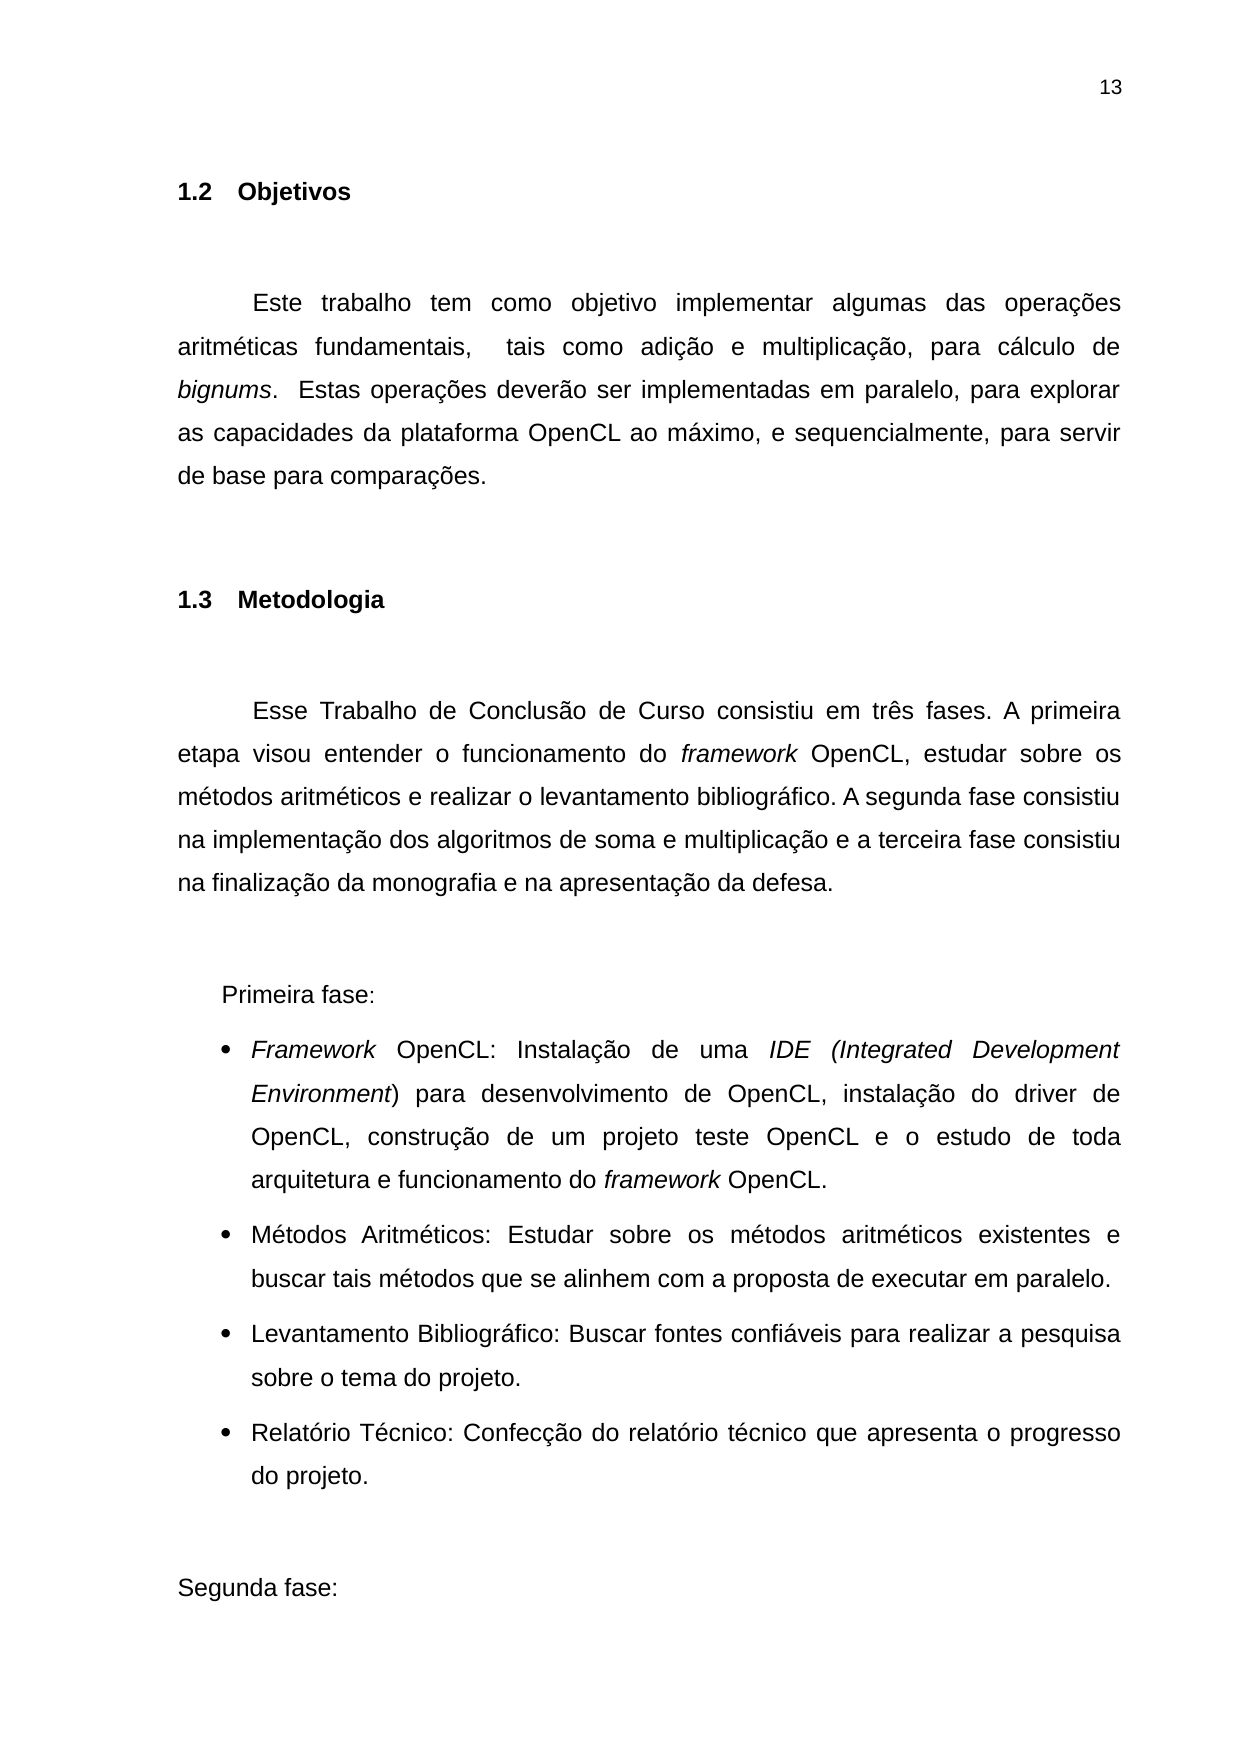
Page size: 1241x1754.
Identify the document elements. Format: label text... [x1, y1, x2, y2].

subtitle 1.2 Objetivos [177, 177, 1122, 206]
list Métodos Aritméticos: Estudar sobre os métodos aritméticos existentes e buscar tais métodos que se alinhem com a proposta de executar em paralelo. [221, 1220, 1122, 1292]
subtitle 1.3 Metodologia [177, 585, 1122, 613]
list Levantamento Bibliográfico: Buscar fontes confiáveis para realizar a pesquisa sobre o tema do projeto. [221, 1319, 1122, 1391]
text Este trabalho tem como objetivo implementar algumas das operações aritméticas fundamentais, tais como adição e multiplicação, para cálculo de bignums. Estas operações deverão ser implementadas em paralelo, para explorar as capacidades da plataforma OpenCL ao máximo, e sequencialmente, para servir de base para comparações. [177, 288, 1122, 490]
text Primeira fase: [177, 980, 1122, 1008]
text Esse Trabalho de Conclusão de Curso consistiu em três fases. A primeira etapa visou entender o funcionamento do framework OpenCL, estudar sobre os métodos aritméticos e realizar o levantamento bibliográfico. A segunda fase consistiu na implementação dos algoritmos de soma e multiplicação e a terceira fase consistiu na finalização da monografia e na apresentação da defesa. [177, 696, 1122, 897]
list Framework OpenCL: Instalação de uma IDE (Integrated Development Environment) para desenvolvimento de OpenCL, instalação do driver de OpenCL, construção de um projeto teste OpenCL e o estudo de toda arquitetura e funcionamento do framework OpenCL. [221, 1035, 1122, 1193]
text Segunda fase: [177, 1573, 1122, 1601]
list Relatório Técnico: Confecção do relatório técnico que apresenta o progresso do projeto. [221, 1418, 1122, 1490]
